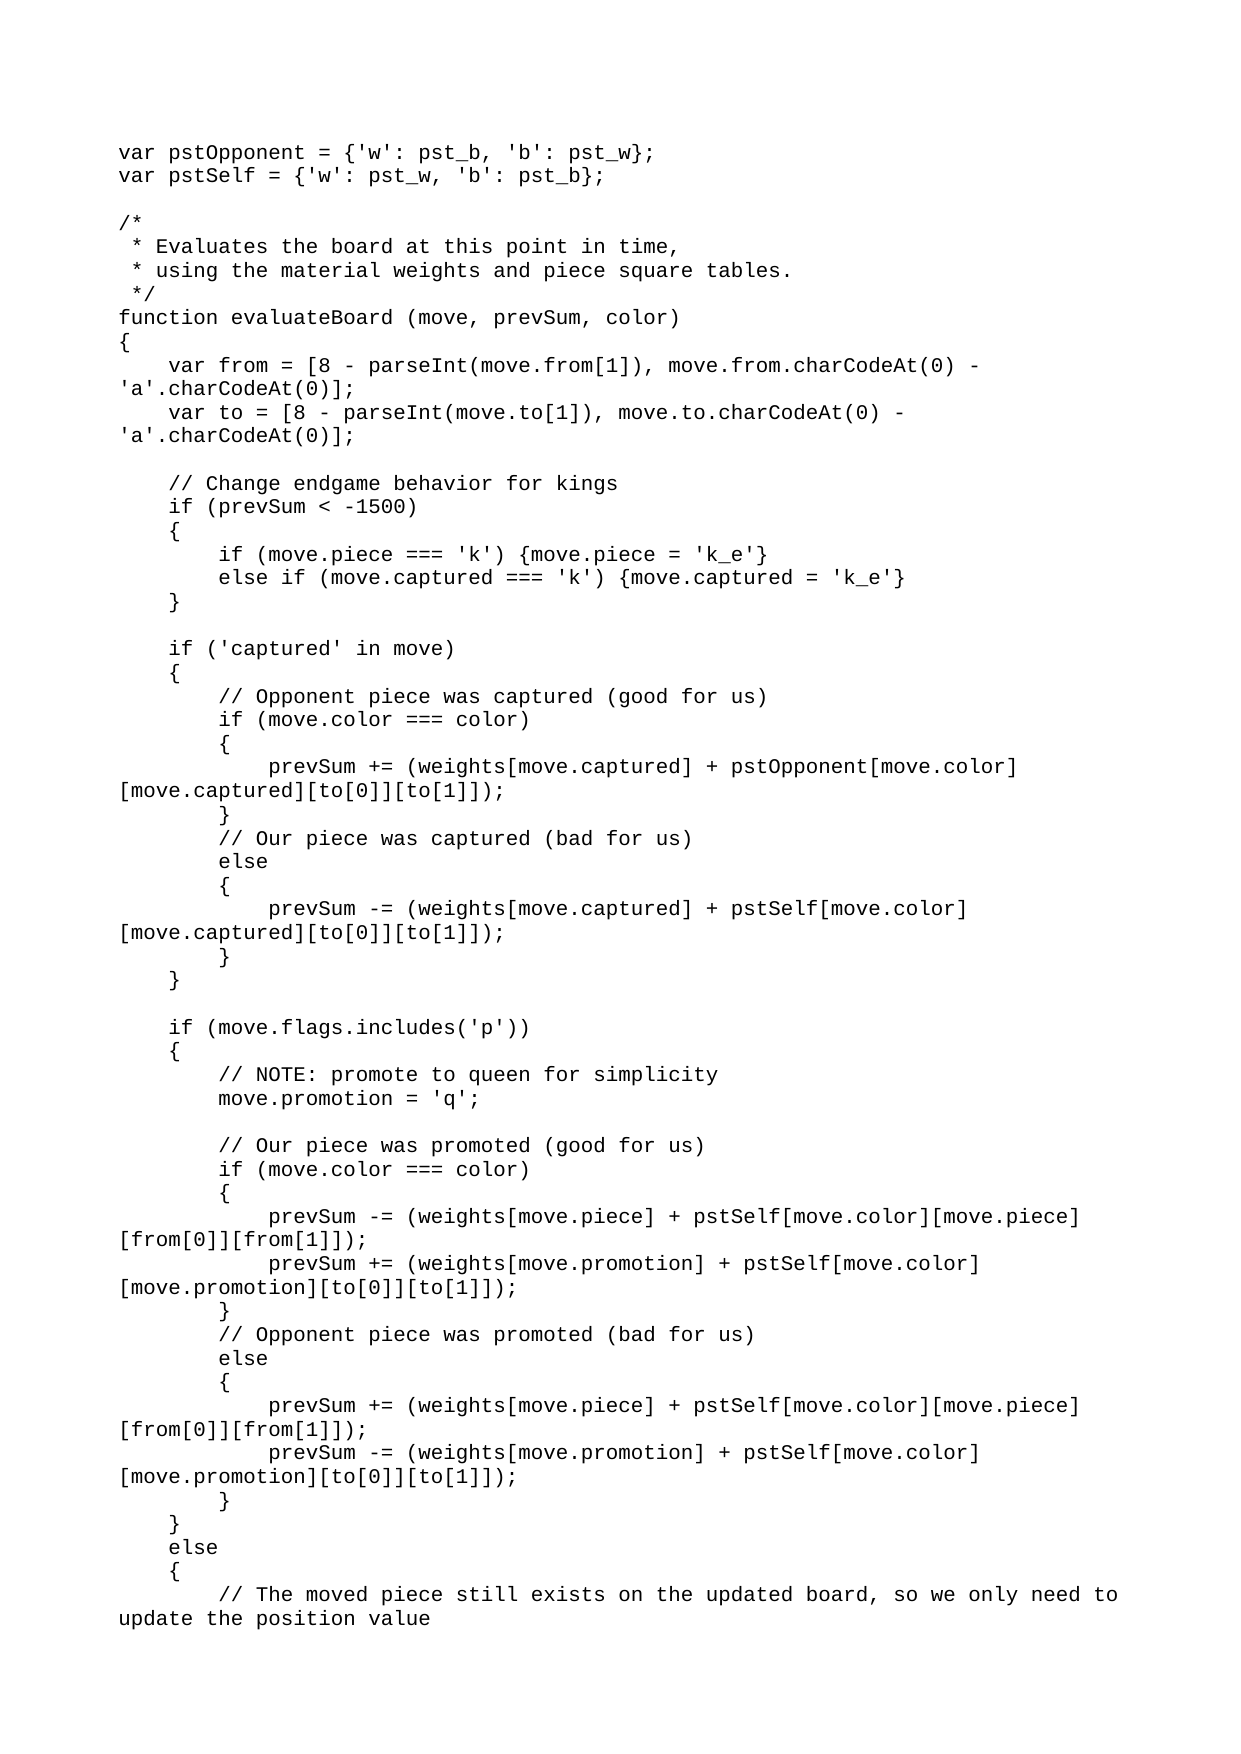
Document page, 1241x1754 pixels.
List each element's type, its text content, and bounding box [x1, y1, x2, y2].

text /* [118, 213, 1122, 236]
text // NOTE: promote to queen for simplicity [118, 1064, 1122, 1088]
text else [118, 1348, 1122, 1371]
text * Evaluates the board at this point in time, [118, 236, 1122, 260]
text } [118, 591, 1122, 615]
text } [118, 969, 1122, 993]
text { [118, 1040, 1122, 1064]
text { [118, 733, 1122, 757]
text function evaluateBoard (move, prevSum, color) [118, 307, 1122, 331]
text else [118, 851, 1122, 875]
text // Opponent piece was captured (good for us) [118, 686, 1122, 709]
text { [118, 331, 1122, 354]
text else [118, 1537, 1122, 1561]
text */ [118, 284, 1122, 307]
text prevSum += (weights[move.promotion] + pstSelf[move.color][move.promotion][to[0]][to[1]]); [118, 1253, 1122, 1300]
text // The moved piece still exists on the updated board, so we only need to update the position value [118, 1584, 1122, 1631]
text prevSum += (weights[move.piece] + pstSelf[move.color][move.piece][from[0]][from[1]]); [118, 1395, 1122, 1442]
text // Change endgame behavior for kings [118, 473, 1122, 496]
text var to = [8 - parseInt(move.to[1]), move.to.charCodeAt(0) - 'a'.charCodeAt(0)]; [118, 402, 1122, 449]
text if (move.color === color) [118, 1158, 1122, 1182]
text prevSum += (weights[move.captured] + pstOpponent[move.color][move.captured][to[0]][to[1]]); [118, 757, 1122, 804]
text var from = [8 - parseInt(move.from[1]), move.from.charCodeAt(0) - 'a'.charCodeAt(0)]; [118, 354, 1122, 402]
text // Opponent piece was promoted (bad for us) [118, 1324, 1122, 1348]
text var pstSelf = {'w': pst_w, 'b': pst_b}; [118, 165, 1122, 189]
text // Our piece was captured (bad for us) [118, 827, 1122, 851]
text if ('captured' in move) [118, 638, 1122, 662]
text prevSum -= (weights[move.piece] + pstSelf[move.color][move.piece][from[0]][from[1]]); [118, 1206, 1122, 1253]
text { [118, 1561, 1122, 1584]
text move.promotion = 'q'; [118, 1088, 1122, 1111]
text if (move.color === color) [118, 709, 1122, 733]
text var pstOpponent = {'w': pst_b, 'b': pst_w}; [118, 142, 1122, 165]
text if (prevSum < -1500) [118, 496, 1122, 520]
text { [118, 1182, 1122, 1206]
text } [118, 946, 1122, 969]
text } [118, 1489, 1122, 1513]
text else if (move.captured === 'k') {move.captured = 'k_e'} [118, 567, 1122, 591]
text if (move.flags.includes('p')) [118, 1017, 1122, 1040]
text { [118, 875, 1122, 898]
text } [118, 1513, 1122, 1537]
text if (move.piece === 'k') {move.piece = 'k_e'} [118, 544, 1122, 567]
text { [118, 1371, 1122, 1395]
text } [118, 1300, 1122, 1324]
text } [118, 804, 1122, 827]
text { [118, 662, 1122, 686]
text prevSum -= (weights[move.captured] + pstSelf[move.color][move.captured][to[0]][to[1]]); [118, 898, 1122, 946]
text { [118, 520, 1122, 544]
text * using the material weights and piece square tables. [118, 260, 1122, 284]
text // Our piece was promoted (good for us) [118, 1135, 1122, 1158]
text prevSum -= (weights[move.promotion] + pstSelf[move.color][move.promotion][to[0]][to[1]]); [118, 1442, 1122, 1489]
